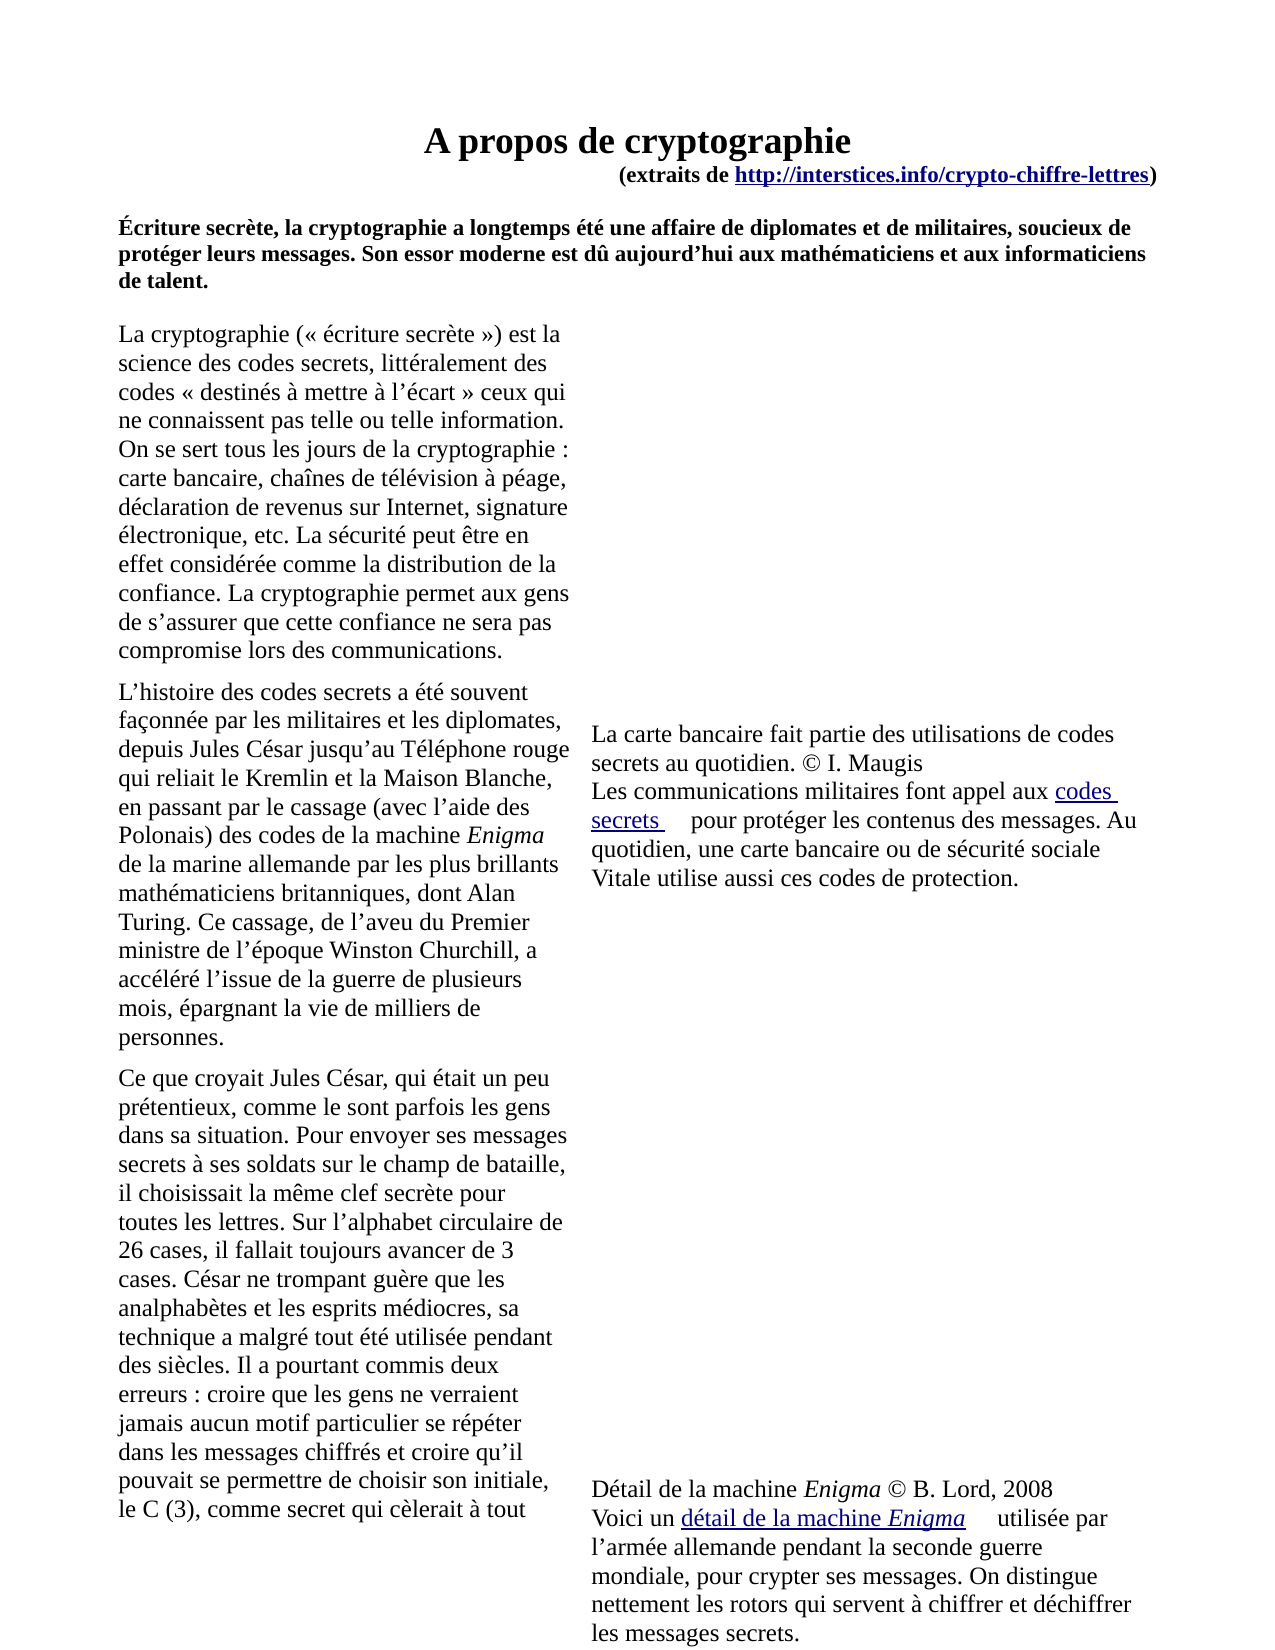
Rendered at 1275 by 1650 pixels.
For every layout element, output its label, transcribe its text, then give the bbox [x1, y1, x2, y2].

text (extraits de http://interstices.info/crypto-chiffre-lettres) [118, 161, 1157, 188]
text La cryptographie (« écriture secrète ») est la science des codes secrets, littéralement des codes « destinés à mettre à l’écart » ceux qui ne connaissent pas telle ou telle information. On se sert tous les jours de la cryptographie : carte bancaire, chaînes de télévision à péage, déclaration de revenus sur Internet, signature électronique, etc. La sécurité peut être en effet considérée comme la distribution de la confiance. La cryptographie permet aux gens de s’assurer que cette confiance ne sera pas compromise lors des communications. [118, 319, 588, 664]
text A propos de cryptographie [118, 118, 1157, 161]
table_cell Détail de la machine Enigma © B. Lord, 2008 Voici un détail de la machine Enigma utilisée par l’armée allemande pendant la seconde guerre mondiale, pour crypter ses messages. On distingue nettement les rotors qui servent à chiffrer et déchiffrer les messages secrets. [588, 1472, 1140, 1650]
table_header [588, 284, 1140, 716]
text Ce que croyait Jules César, qui était un peu prétentieux, comme le sont parfois les gens dans sa situation. Pour envoyer ses messages secrets à ses soldats sur le champ de bataille, il choisissait la même clef secrète pour toutes les lettres. Sur l’alphabet circulaire de 26 cases, il fallait toujours avancer de 3 cases. César ne trompant guère que les analphabètes et les esprits médiocres, sa technique a malgré tout été utilisée pendant des siècles. Il a pourtant commis deux erreurs : croire que les gens ne verraient jamais aucun motif particulier se répéter dans les messages chiffrés et croire qu’il pouvait se permettre de choisir son initiale, le C (3), comme secret qui cèlerait à tout [118, 1063, 588, 1523]
table_cell La carte bancaire fait partie des utilisations de codes secrets au quotidien. © I. Maugis Les communications militaires font appel aux codes secrets pour protéger les contenus des messages. Au quotidien, une carte bancaire ou de sécurité sociale Vitale utilise aussi ces codes de protection. [588, 716, 1140, 923]
text Écriture secrète, la cryptographie a longtemps été une affaire de diplomates et de militaires, soucieux de protéger leurs messages. Son essor moderne est dû aujourd’hui aux mathématiciens et aux informaticiens de talent. [118, 214, 1157, 293]
text L’histoire des codes secrets a été souvent façonnée par les militaires et les diplomates, depuis Jules César jusqu’au Téléphone rouge qui reliait le Kremlin et la Maison Blanche, en passant par le cassage (avec l’aide des Polonais) des codes de la machine Enigma de la marine allemande par les plus brillants mathématiciens britanniques, dont Alan Turing. Ce cassage, de l’aveu du Premier ministre de l’époque Winston Churchill, a accéléré l’issue de la guerre de plusieurs mois, épargnant la vie de milliers de personnes. [118, 677, 588, 1051]
table_cell [588, 923, 1140, 1472]
